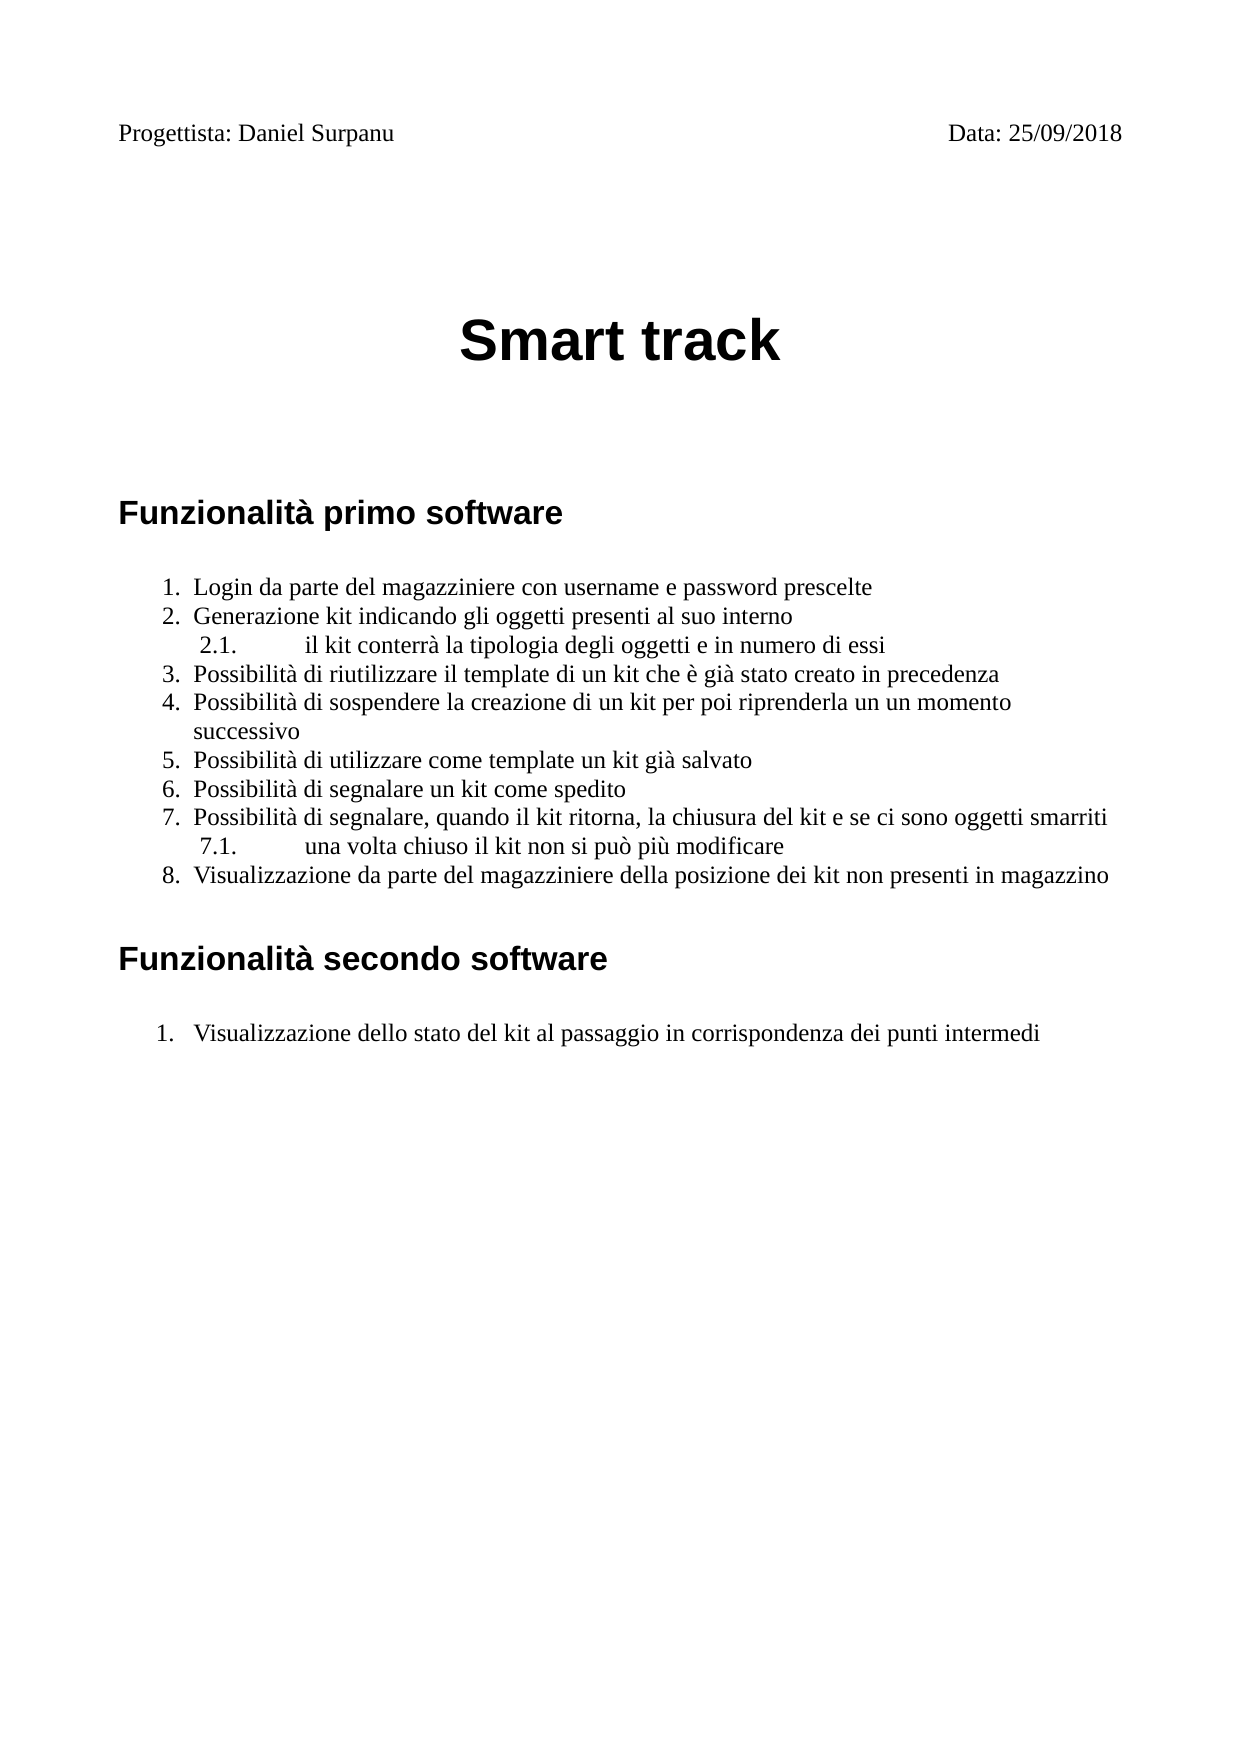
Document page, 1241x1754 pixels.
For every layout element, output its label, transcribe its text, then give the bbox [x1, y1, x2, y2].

list Possibilità di sospendere la creazione di un kit per poi riprenderla un un momento successivo [156, 687, 1122, 745]
subtitle Funzionalità primo software [118, 493, 1122, 531]
list una volta chiuso il kit non si può più modificare [193, 831, 1122, 860]
subtitle Funzionalità secondo software [118, 938, 1122, 977]
list Possibilità di segnalare, quando il kit ritorna, la chiusura del kit e se ci sono oggetti smarriti [156, 802, 1122, 831]
list Login da parte del magazziniere con username e password prescelte [156, 572, 1122, 601]
title Smart track [118, 306, 1122, 373]
list Generazione kit indicando gli oggetti presenti al suo interno [156, 601, 1122, 630]
list Possibilità di utilizzare come template un kit già salvato [156, 745, 1122, 774]
list il kit conterrà la tipologia degli oggetti e in numero di essi [193, 630, 1122, 659]
list Visualizzazione dello stato del kit al passaggio in corrispondenza dei punti intermedi [156, 1018, 1122, 1047]
list Possibilità di riutilizzare il template di un kit che è già stato creato in precedenza [156, 659, 1122, 687]
list Possibilità di segnalare un kit come spedito [156, 774, 1122, 802]
list Visualizzazione da parte del magazziniere della posizione dei kit non presenti in magazzino [156, 860, 1122, 889]
